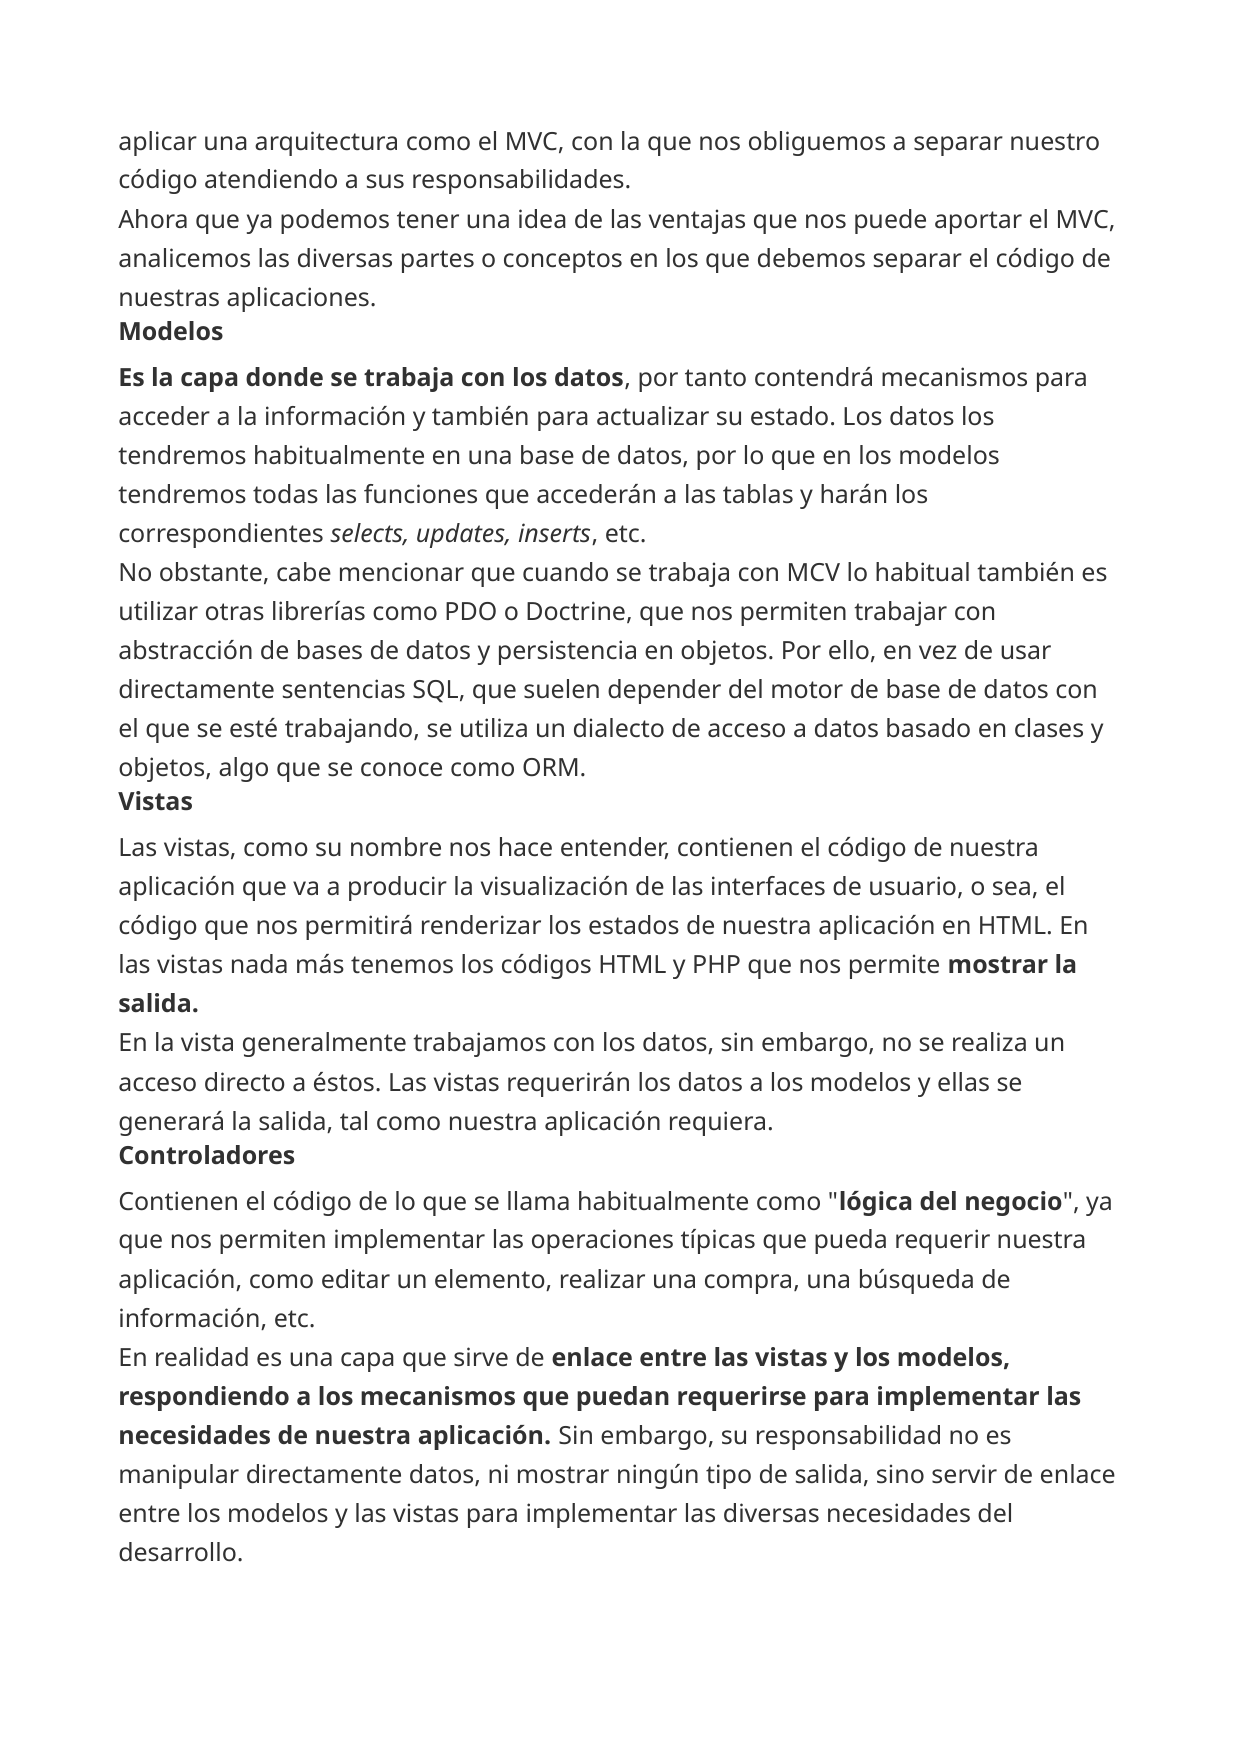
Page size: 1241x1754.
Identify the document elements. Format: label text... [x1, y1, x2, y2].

text aplicar una arquitectura como el MVC, con la que nos obliguemos a separar nuestro código atendiendo a sus responsabilidades. [118, 118, 1122, 196]
text No obstante, cabe mencionar que cuando se trabaja con MCV lo habitual también es utilizar otras librerías como PDO o Doctrine, que nos permiten trabajar con abstracción de bases de datos y persistencia en objetos. Por ello, en vez de usar directamente sentencias SQL, que suelen depender del motor de base de datos con el que se esté trabajando, se utiliza un dialecto de acceso a datos basado en clases y objetos, algo que se conoce como ORM. [118, 549, 1122, 784]
text En realidad es una capa que sirve de enlace entre las vistas y los modelos, respondiendo a los mecanismos que puedan requerirse para implementar las necesidades de nuestra aplicación. Sin embargo, su responsabilidad no es manipular directamente datos, ni mostrar ningún tipo de salida, sino servir de enlace entre los modelos y las vistas para implementar las diversas necesidades del desarrollo. [118, 1334, 1122, 1569]
subtitle Controladores [118, 1137, 1122, 1171]
text En la vista generalmente trabajamos con los datos, sin embargo, no se realiza un acceso directo a éstos. Las vistas requerirán los datos a los modelos y ellas se generará la salida, tal como nuestra aplicación requiera. [118, 1020, 1122, 1137]
subtitle Modelos [118, 313, 1122, 347]
text Las vistas, como su nombre nos hace entender, contienen el código de nuestra aplicación que va a producir la visualización de las interfaces de usuario, o sea, el código que nos permitirá renderizar los estados de nuestra aplicación en HTML. En las vistas nada más tenemos los códigos HTML y PHP que nos permite mostrar la salida. [118, 825, 1122, 1020]
text Es la capa donde se trabaja con los datos, por tanto contendrá mecanismos para acceder a la información y también para actualizar su estado. Los datos los tendremos habitualmente en una base de datos, por lo que en los modelos tendremos todas las funciones que accederán a las tablas y harán los correspondientes selects, updates, inserts, etc. [118, 354, 1122, 549]
subtitle Vistas [118, 784, 1122, 818]
text Ahora que ya podemos tener una idea de las ventajas que nos puede aportar el MVC, analicemos las diversas partes o conceptos en los que debemos separar el código de nuestras aplicaciones. [118, 196, 1122, 313]
text Contienen el código de lo que se llama habitualmente como "lógica del negocio", ya que nos permiten implementar las operaciones típicas que pueda requerir nuestra aplicación, como editar un elemento, realizar una compra, una búsqueda de información, etc. [118, 1178, 1122, 1334]
